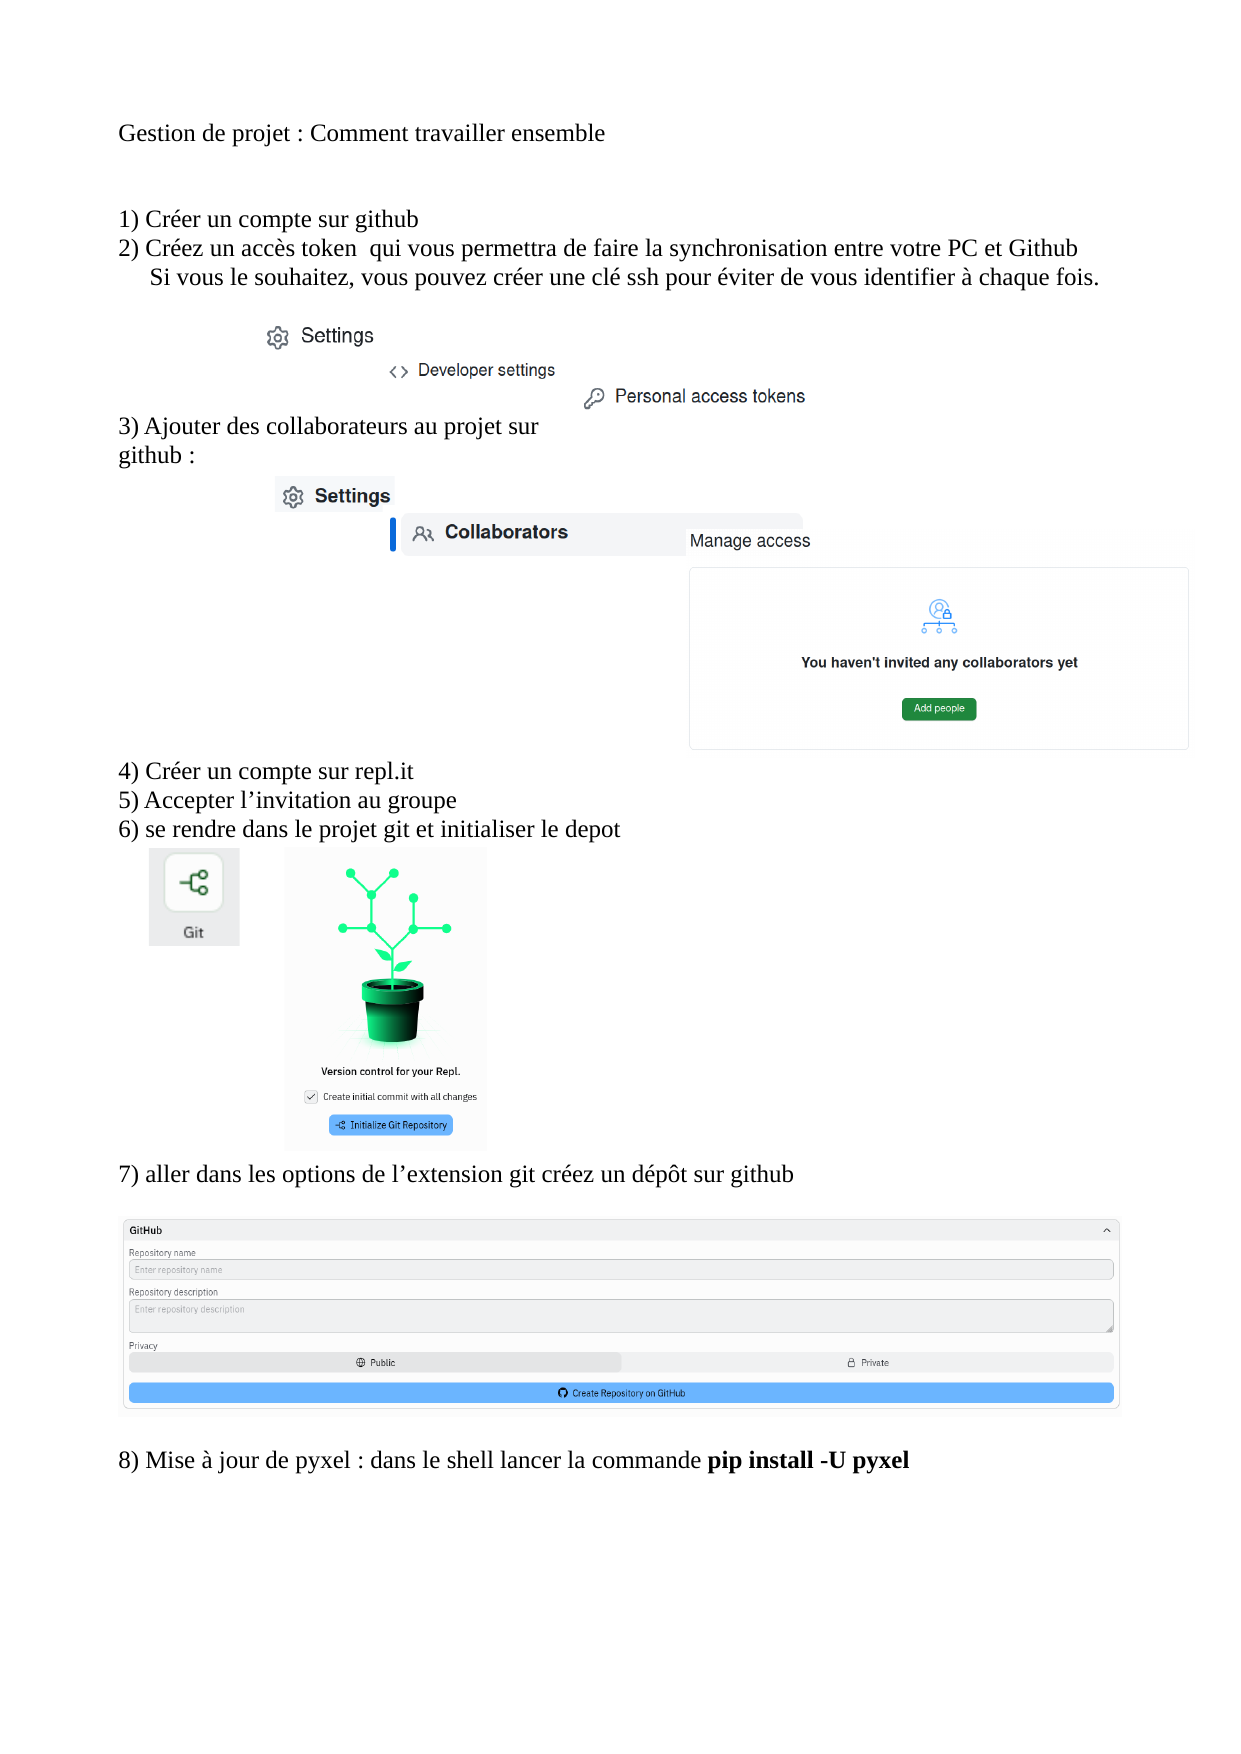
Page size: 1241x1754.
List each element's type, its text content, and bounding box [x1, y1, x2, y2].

text 4) Créer un compte sur repl.it [118, 756, 1122, 785]
picture [148, 848, 240, 946]
text Gestion de projet : Comment travailler ensemble [118, 118, 1122, 147]
text 8) Mise à jour de pyxel : dans le shell lancer la commande pip install -U pyxel [118, 1445, 1122, 1474]
text 1) Créer un compte sur github [118, 204, 1122, 233]
text 6) se rendre dans le projet git et initialiser le depot [118, 814, 1122, 842]
picture [118, 1216, 1123, 1417]
text 3) Ajouter des collaborateurs au projet sur github : [118, 377, 1122, 469]
text Si vous le souhaitez, vous pouvez créer une clé ssh pour éviter de vous identifier à chaque fois. [118, 262, 1122, 291]
text 2) Créez un accès token qui vous permettra de faire la synchronisation entre votre PC et Github [118, 233, 1122, 262]
picture [284, 847, 488, 1151]
text 5) Accepter l’invitation au groupe [118, 785, 1122, 814]
picture [248, 313, 882, 420]
text 7) aller dans les options de l’extension git créez un dépôt sur github [118, 1159, 1122, 1187]
picture [274, 476, 1195, 758]
